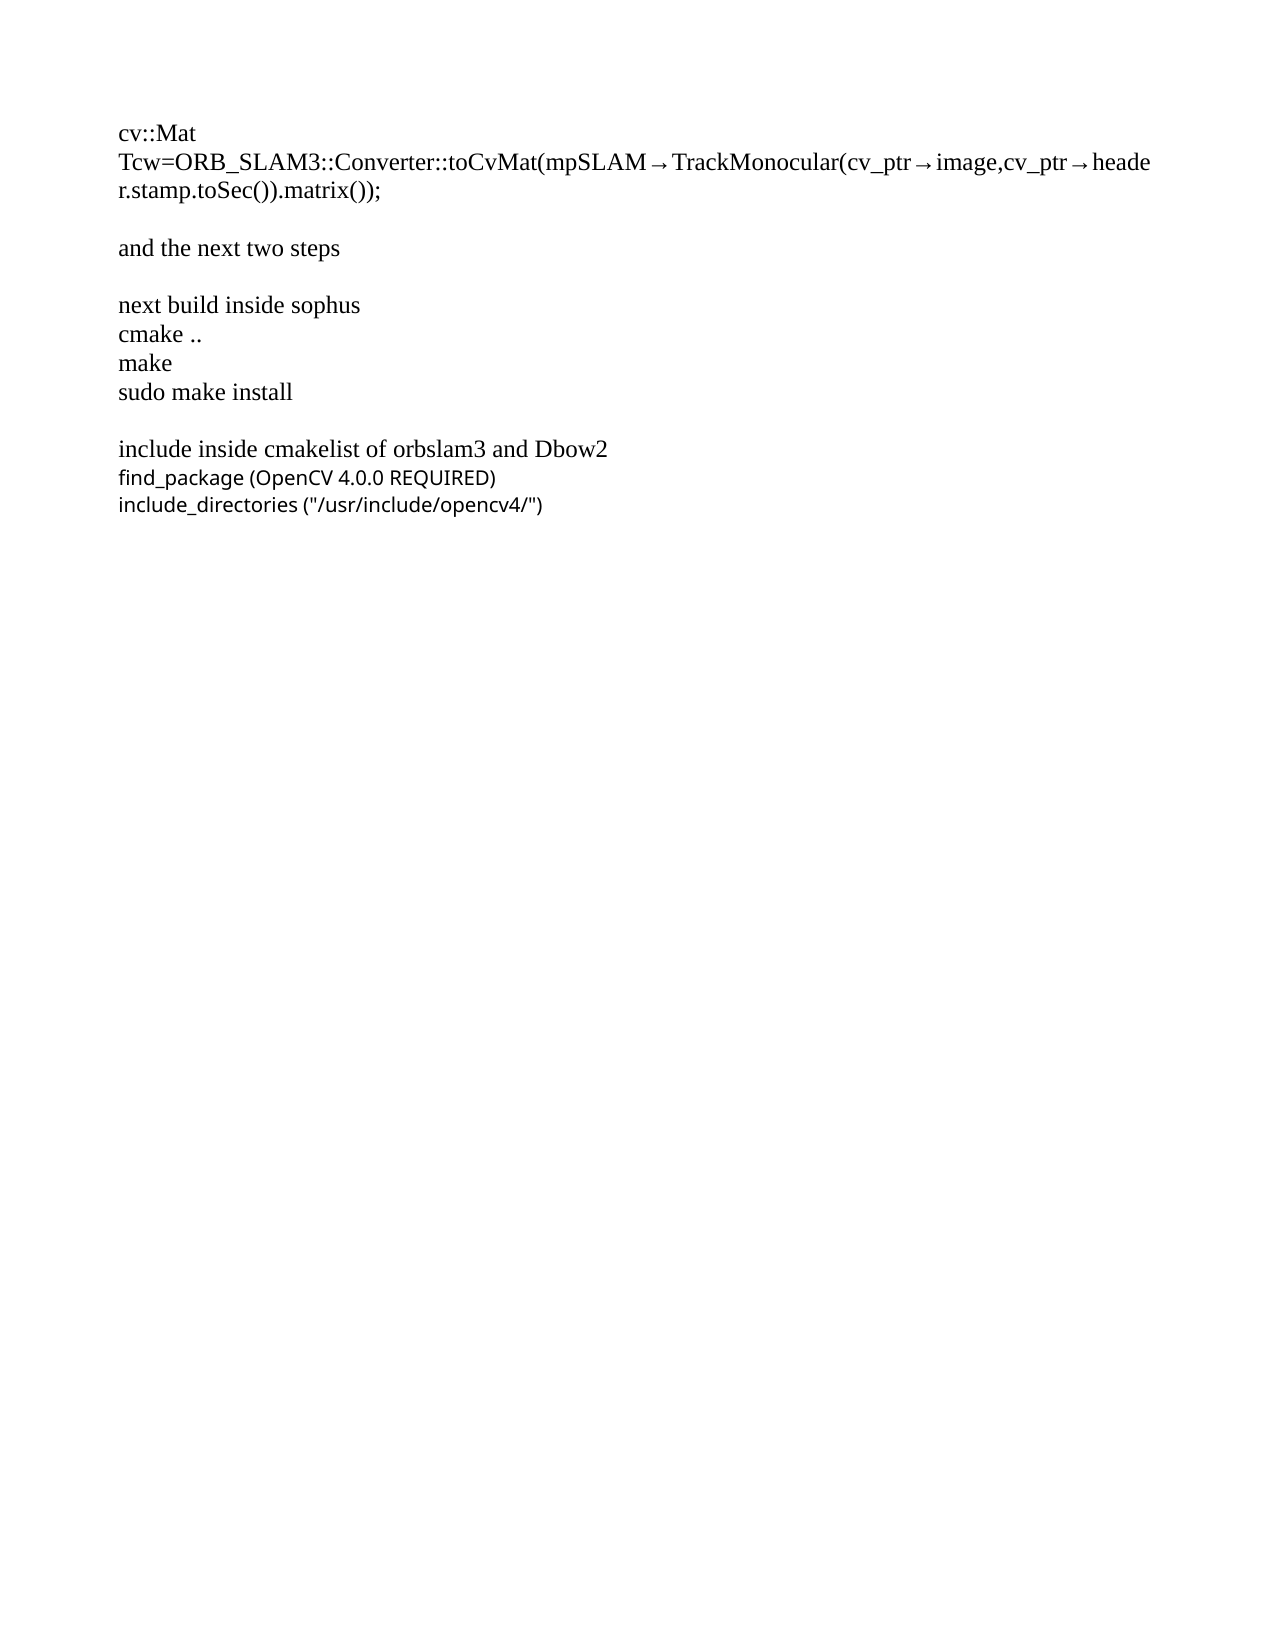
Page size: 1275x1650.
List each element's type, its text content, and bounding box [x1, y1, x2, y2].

text sudo make install [118, 377, 1157, 406]
text cmake .. [118, 319, 1157, 348]
text cv::Mat Tcw=ORB_SLAM3::Converter::toCvMat(mpSLAM→TrackMonocular(cv_ptr→image,cv_ptr→header.stamp.toSec()).matrix()); [118, 118, 1157, 204]
text include inside cmakelist of orbslam3 and Dbow2 [118, 434, 1157, 463]
text next build inside sophus [118, 291, 1157, 319]
text and the next two steps [118, 233, 1157, 262]
text make [118, 348, 1157, 377]
text find_package (OpenCV 4.0.0 REQUIRED) [118, 463, 1157, 491]
text include_directories ("/usr/include/opencv4/") [118, 491, 1157, 518]
